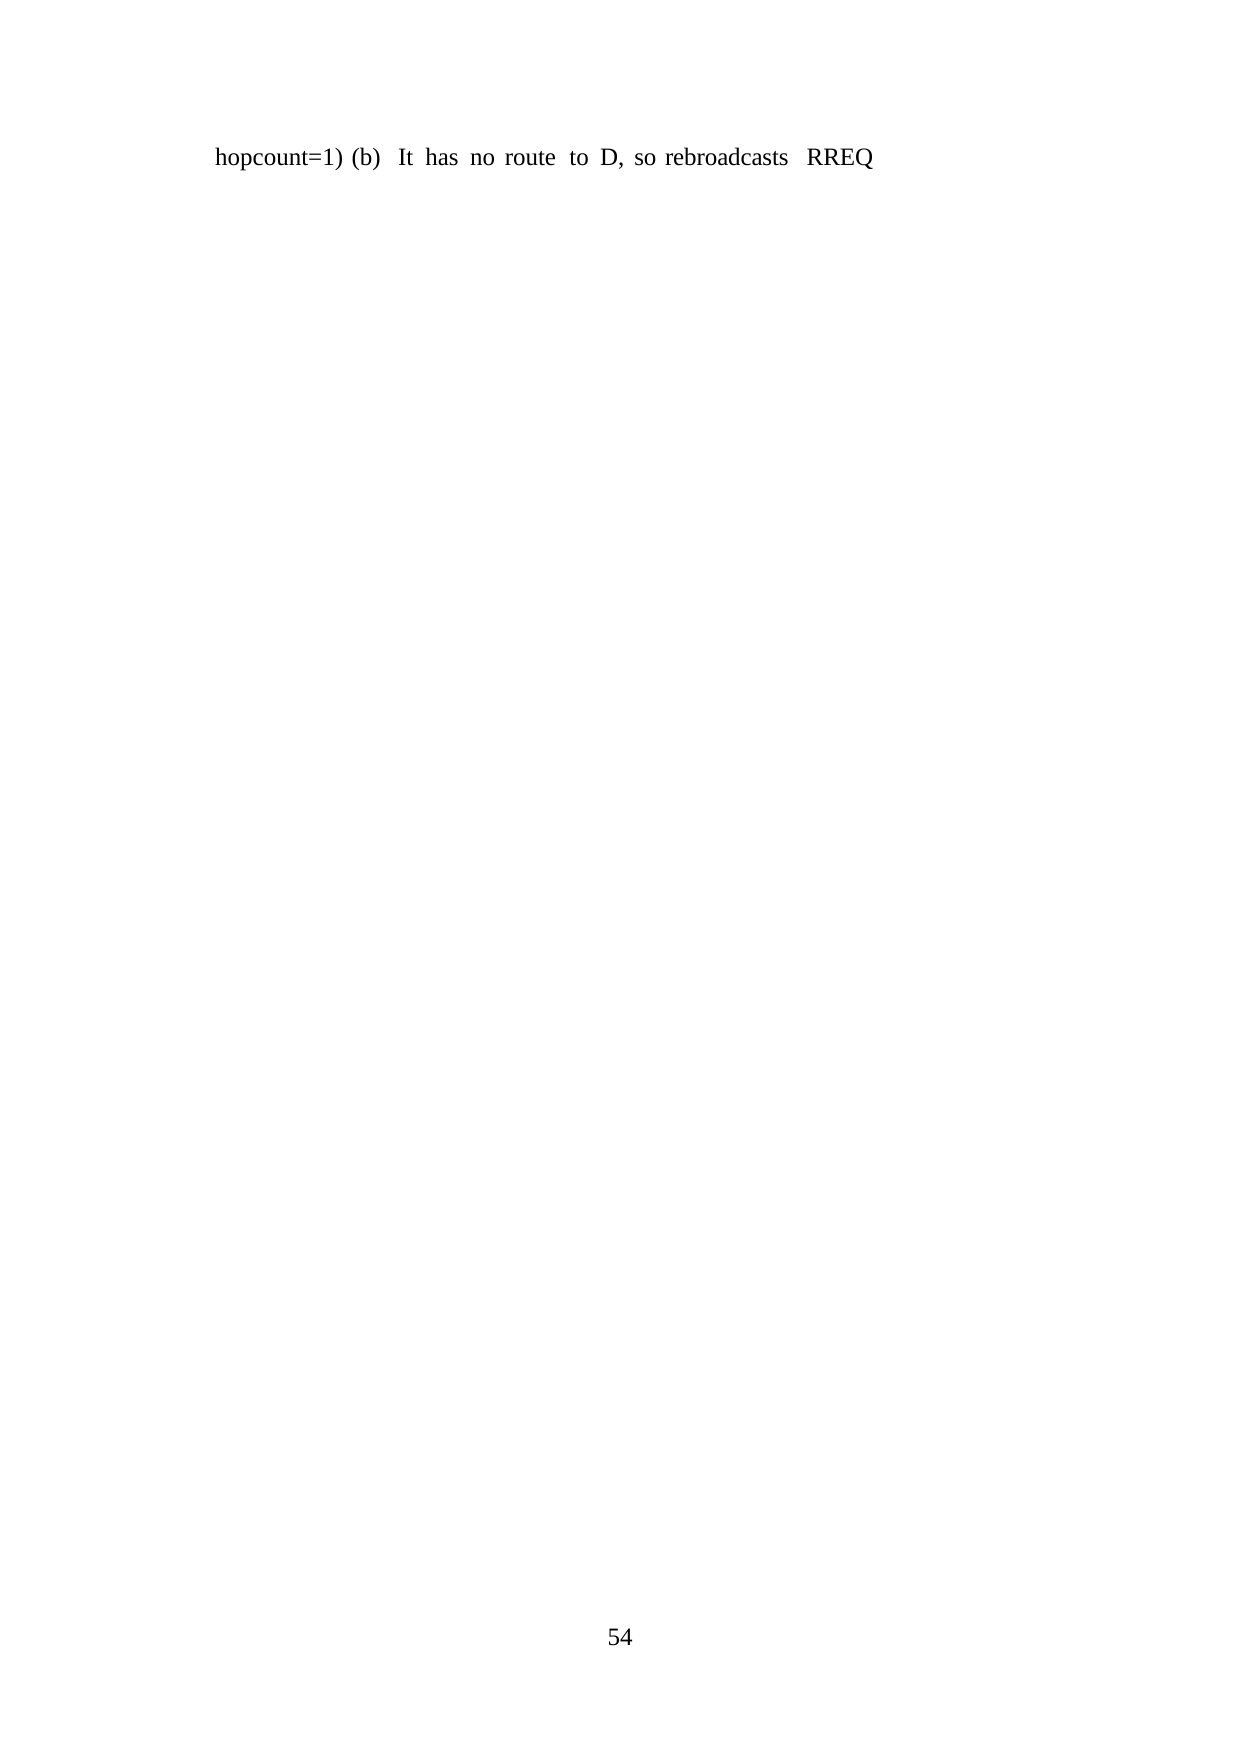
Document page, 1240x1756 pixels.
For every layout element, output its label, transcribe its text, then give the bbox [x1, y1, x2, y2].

list hopcount=1) (b) It has no route to D, so rebroadcasts RREQ [172, 142, 878, 170]
